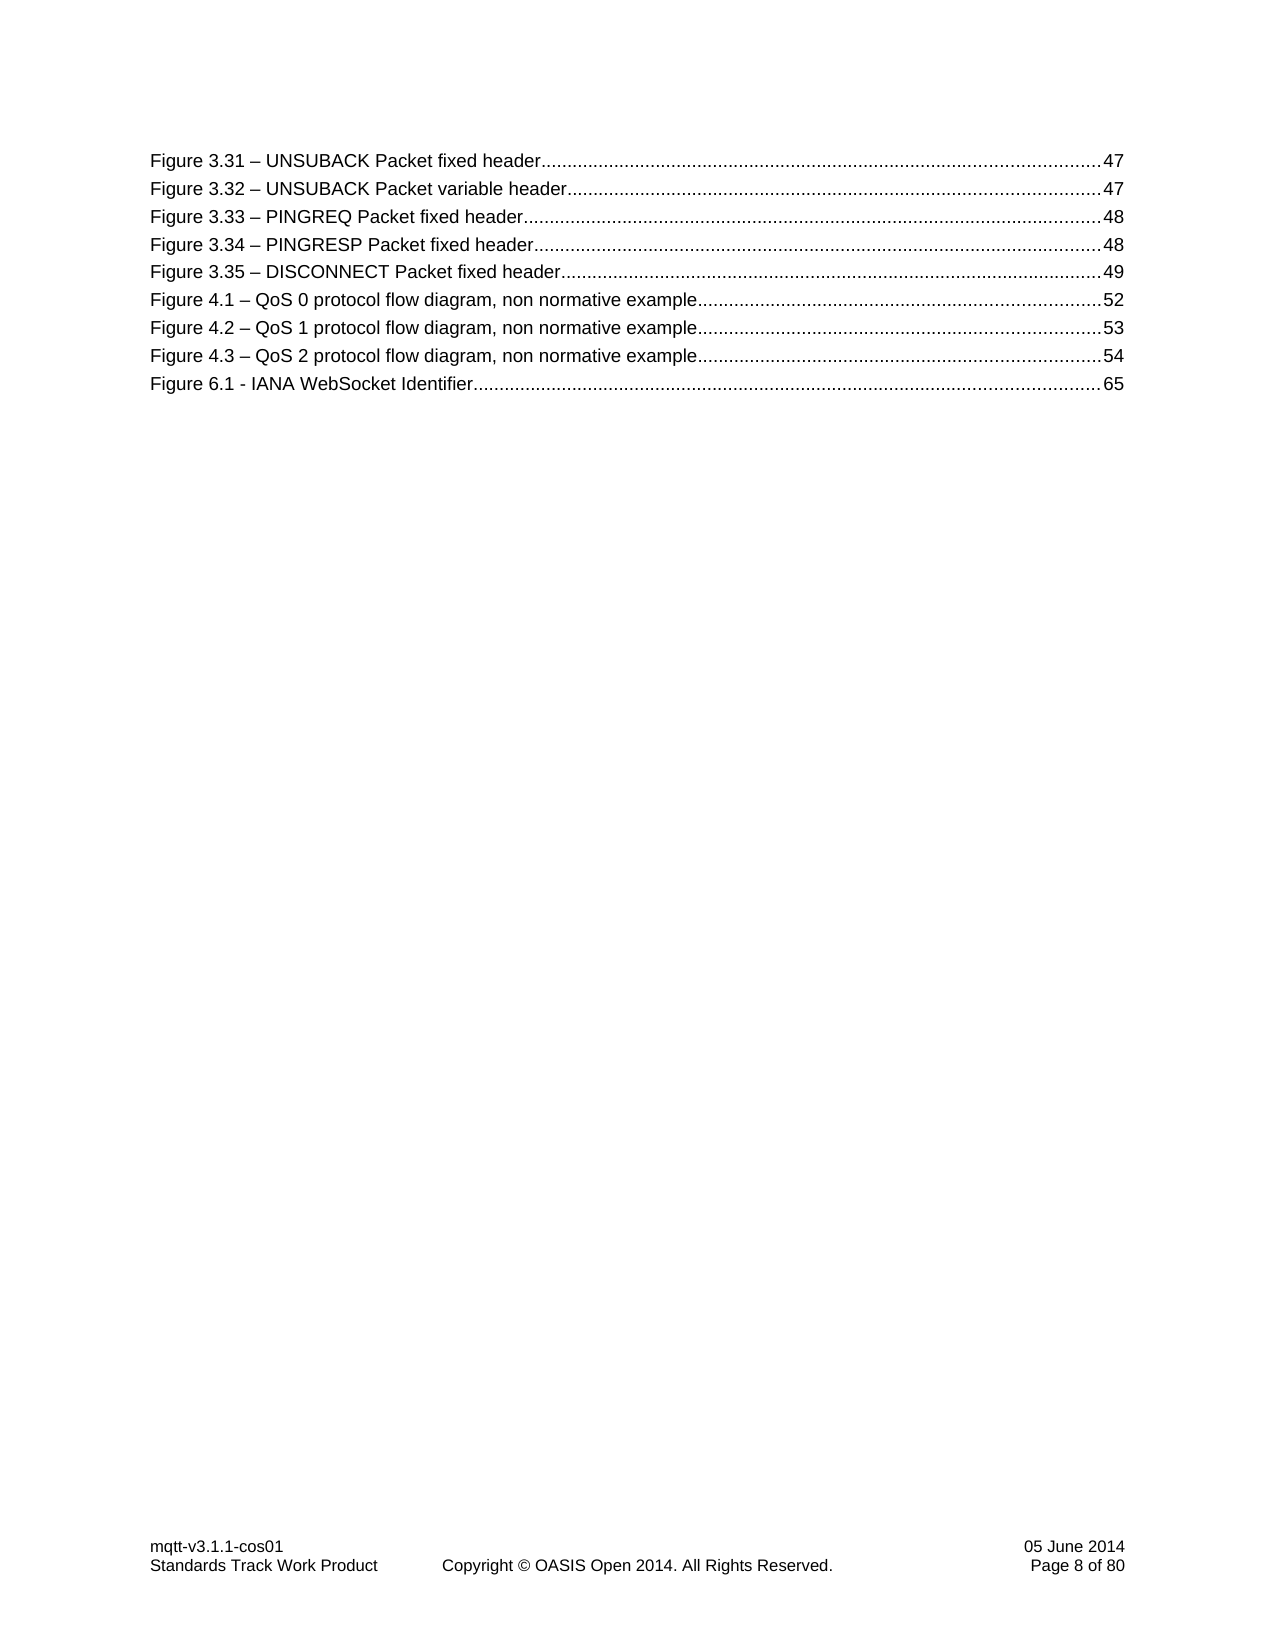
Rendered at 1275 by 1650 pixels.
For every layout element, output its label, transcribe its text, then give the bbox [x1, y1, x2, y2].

text Figure 3.31 – UNSUBACK Packet fixed header 47 [150, 150, 1125, 172]
text Figure 3.35 – DISCONNECT Packet fixed header 49 [150, 261, 1125, 283]
text Figure 4.2 – QoS 1 protocol flow diagram, non normative example 53 [150, 317, 1125, 338]
text Figure 4.1 – QoS 0 protocol flow diagram, non normative example 52 [150, 289, 1125, 311]
text Figure 3.32 – UNSUBACK Packet variable header 47 [150, 178, 1125, 199]
text Figure 4.3 – QoS 2 protocol flow diagram, non normative example 54 [150, 345, 1125, 366]
text Figure 3.34 – PINGRESP Packet fixed header 48 [150, 233, 1125, 255]
text Figure 6.1 - IANA WebSocket Identifier 65 [150, 372, 1125, 394]
text Figure 3.33 – PINGREQ Packet fixed header 48 [150, 206, 1125, 227]
